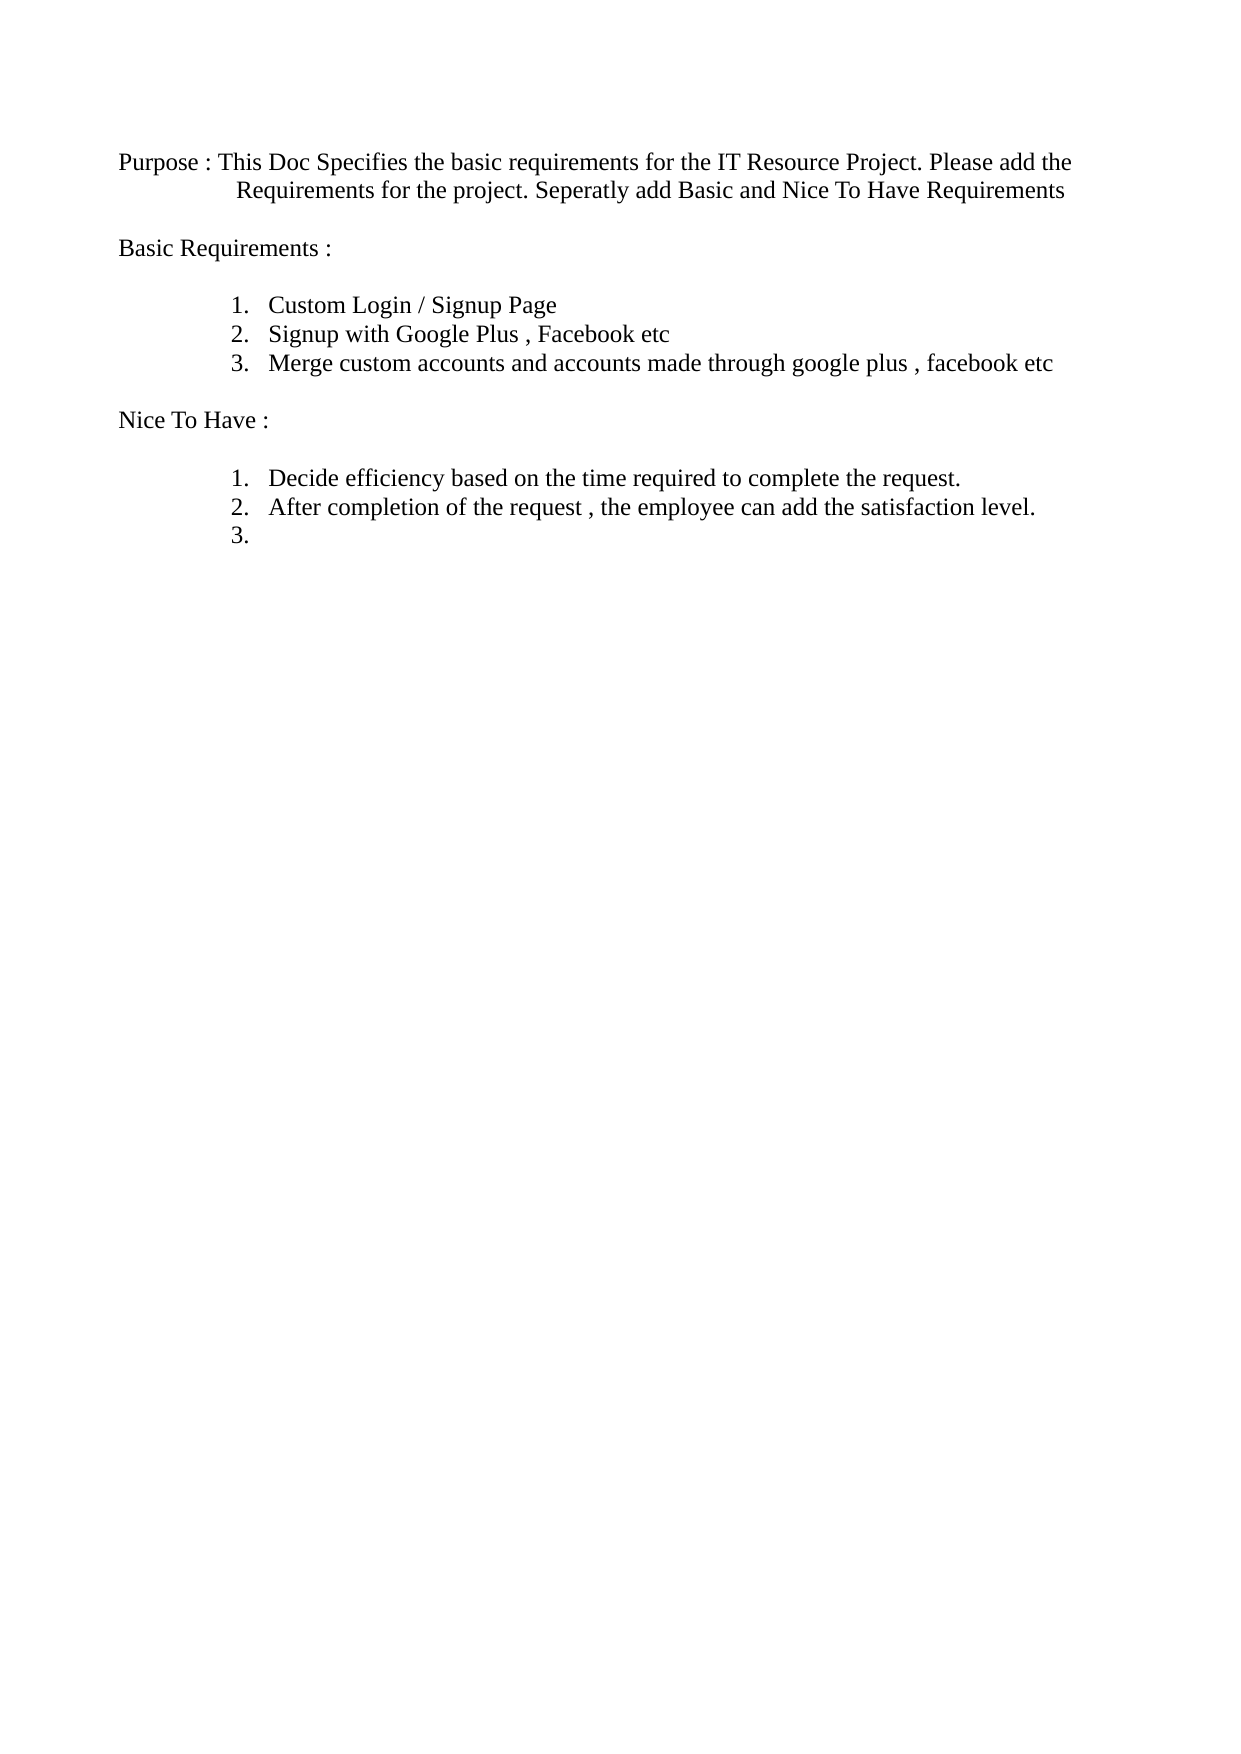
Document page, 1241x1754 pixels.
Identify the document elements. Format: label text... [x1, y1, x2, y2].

list After completion of the request , the employee can add the satisfaction level. [231, 492, 1122, 521]
text Nice To Have : [118, 406, 1122, 434]
list Decide efficiency based on the time required to complete the request. [231, 463, 1122, 492]
list Signup with Google Plus , Facebook etc [231, 319, 1122, 348]
text Purpose : This Doc Specifies the basic requirements for the IT Resource Project. Please add the [118, 147, 1122, 176]
list Custom Login / Signup Page [231, 291, 1122, 319]
text Basic Requirements : [118, 233, 1122, 262]
text Requirements for the project. Seperatly add Basic and Nice To Have Requirements [118, 176, 1122, 204]
list Merge custom accounts and accounts made through google plus , facebook etc [231, 348, 1122, 377]
